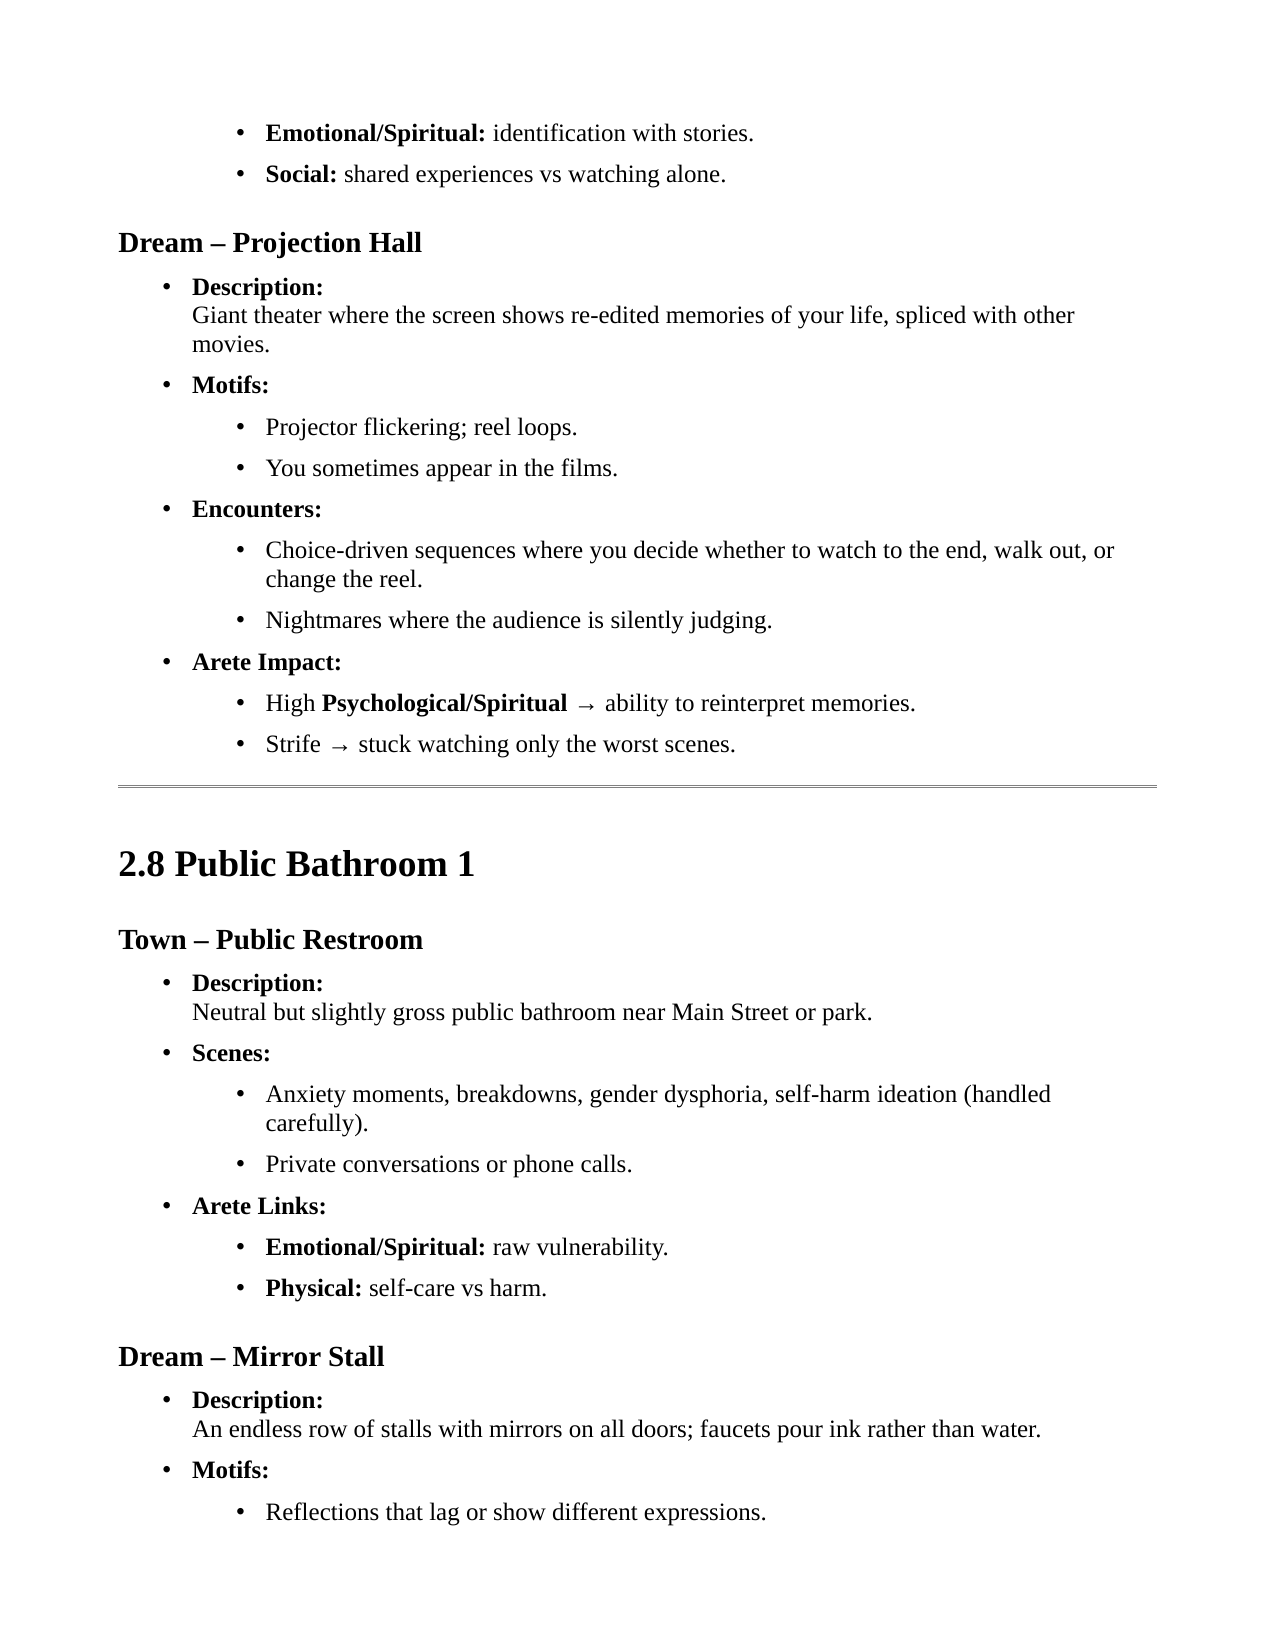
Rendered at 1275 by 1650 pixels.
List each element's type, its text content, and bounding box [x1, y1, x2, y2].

list Strife → stuck watching only the worst scenes. [236, 729, 1157, 758]
list Description: An endless row of stalls with mirrors on all doors; faucets pour ink rather than water. [162, 1386, 1157, 1443]
subtitle Dream – Projection Hall [118, 226, 1157, 259]
list Motifs: [162, 370, 1157, 399]
list Private conversations or phone calls. [236, 1149, 1157, 1178]
subtitle Town – Public Restroom [118, 922, 1157, 956]
subtitle 2.8 Public Bathroom 1 [118, 842, 1157, 885]
list Arete Impact: [162, 647, 1157, 675]
list High Psychological/Spiritual → ability to reinterpret memories. [236, 688, 1157, 717]
list Description: Giant theater where the screen shows re-edited memories of your life, spliced with other movies. [162, 272, 1157, 358]
list Reflections that lag or show different expressions. [236, 1497, 1157, 1526]
list Choice-driven sequences where you decide whether to watch to the end, walk out, or change the reel. [236, 535, 1157, 593]
list Encounters: [162, 494, 1157, 523]
list Arete Links: [162, 1191, 1157, 1219]
list You sometimes appear in the films. [236, 453, 1157, 482]
list Anxiety moments, breakdowns, gender dysphoria, self-harm ideation (handled carefully). [236, 1079, 1157, 1137]
subtitle Dream – Mirror Stall [118, 1339, 1157, 1373]
list Scenes: [162, 1038, 1157, 1067]
list Emotional/Spiritual: raw vulnerability. [236, 1232, 1157, 1261]
list Nightmares where the audience is silently judging. [236, 605, 1157, 634]
list Emotional/Spiritual: identification with stories. [236, 118, 1157, 147]
list Physical: self-care vs harm. [236, 1273, 1157, 1302]
list Motifs: [162, 1456, 1157, 1484]
list Projector flickering; reel loops. [236, 412, 1157, 440]
list Description: Neutral but slightly gross public bathroom near Main Street or park. [162, 968, 1157, 1026]
list Social: shared experiences vs watching alone. [236, 159, 1157, 188]
